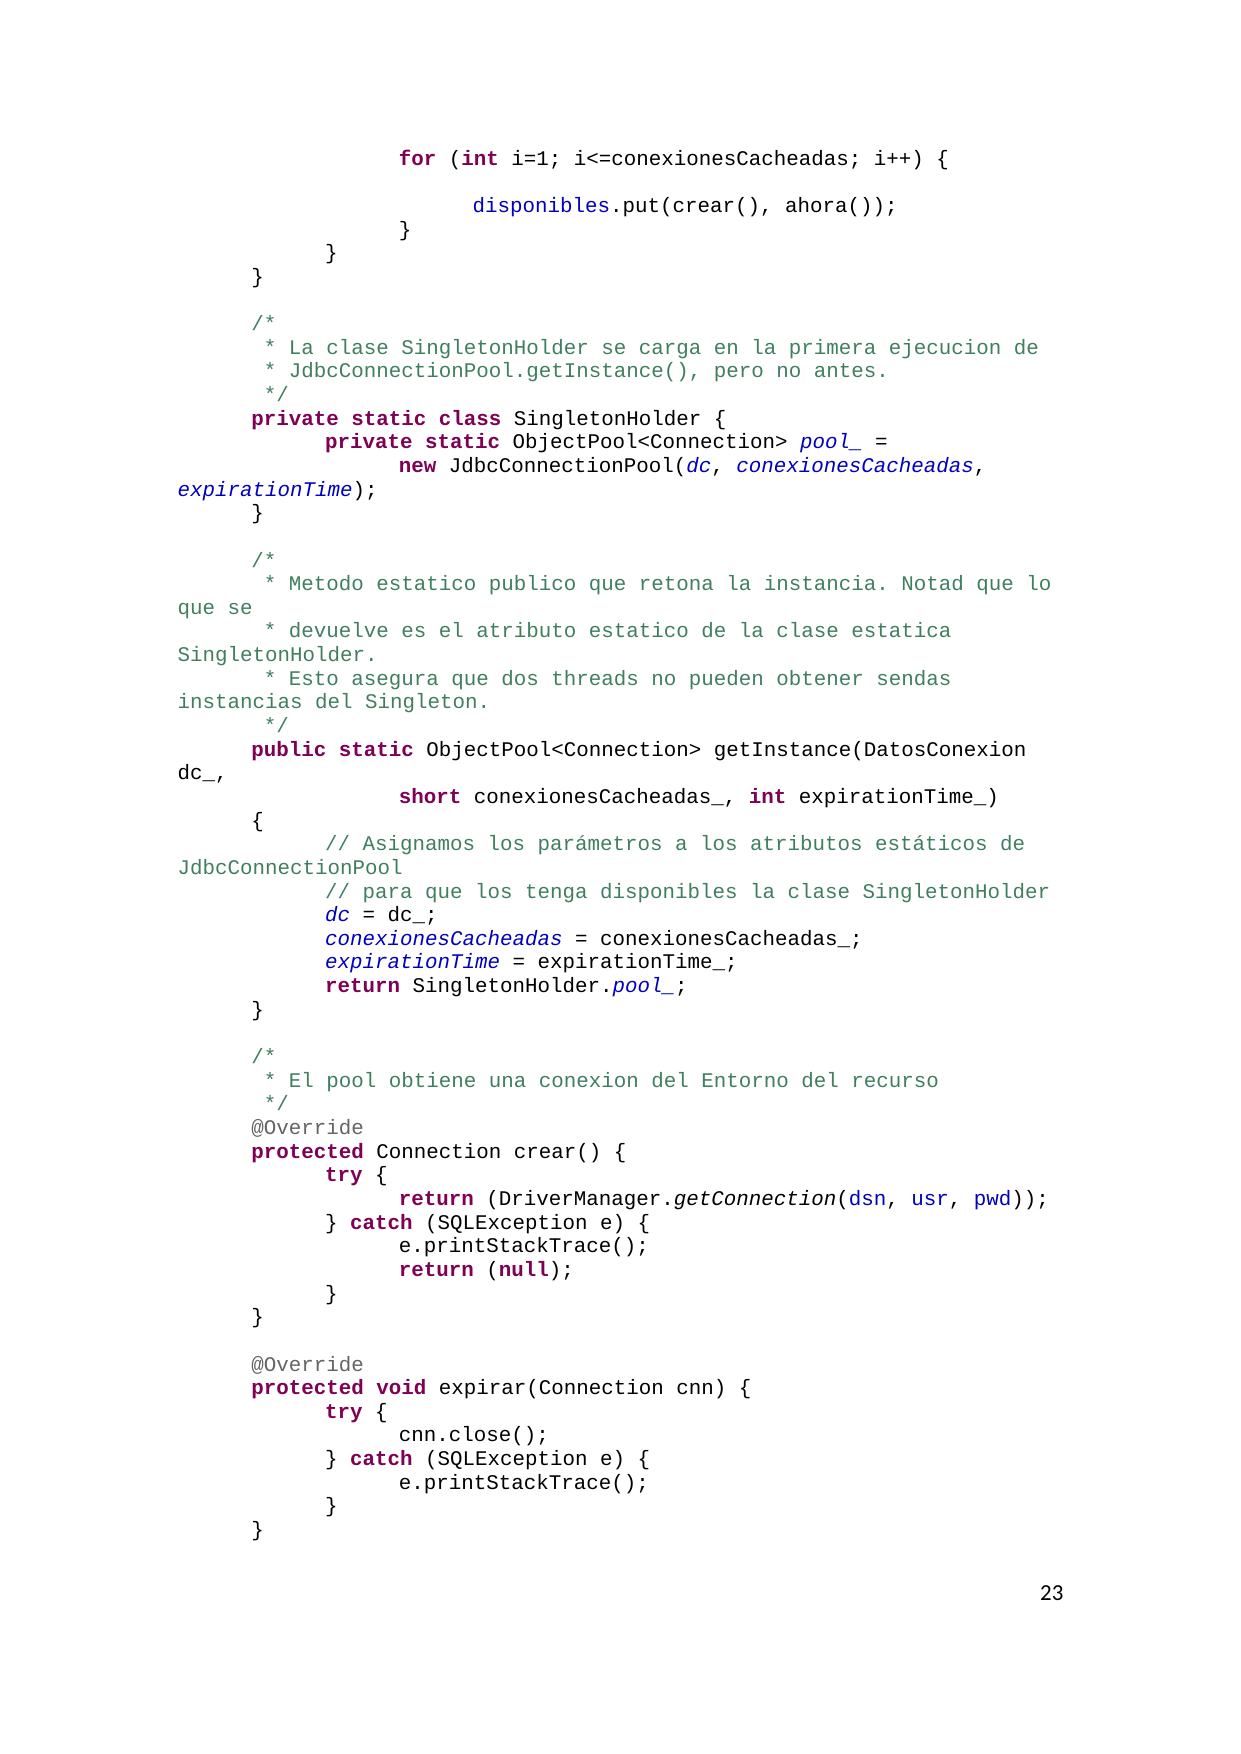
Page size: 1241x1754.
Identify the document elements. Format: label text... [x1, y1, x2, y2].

text } [177, 1495, 1063, 1519]
text private static ObjectPool<Connection> pool_ = [177, 431, 1063, 455]
text new JdbcConnectionPool(dc, conexionesCacheadas, expirationTime); [177, 455, 1063, 502]
text try { [177, 1401, 1063, 1424]
text /* [177, 1046, 1063, 1070]
text */ [177, 384, 1063, 408]
text } catch (SQLException e) { [177, 1212, 1063, 1235]
text } [177, 502, 1063, 526]
text conexionesCacheadas = conexionesCacheadas_; [177, 928, 1063, 952]
text * Metodo estatico publico que retona la instancia. Notad que lo que se [177, 573, 1063, 621]
text cnn.close(); [177, 1424, 1063, 1448]
text /* [177, 313, 1063, 337]
text short conexionesCacheadas_, int expirationTime_) [177, 786, 1063, 810]
text return (DriverManager.getConnection(dsn, usr, pwd)); [177, 1188, 1063, 1212]
text // para que los tenga disponibles la clase SingletonHolder [177, 881, 1063, 904]
text private static class SingletonHolder { [177, 408, 1063, 431]
text * JdbcConnectionPool.getInstance(), pero no antes. [177, 360, 1063, 384]
text dc = dc_; [177, 904, 1063, 928]
text for (int i=1; i<=conexionesCacheadas; i++) { [177, 148, 1063, 195]
text protected Connection crear() { [177, 1141, 1063, 1164]
text } [177, 1283, 1063, 1306]
text try { [177, 1164, 1063, 1188]
text @Override [177, 1353, 1063, 1377]
text } catch (SQLException e) { [177, 1448, 1063, 1472]
text expirationTime = expirationTime_; [177, 952, 1063, 975]
text e.printStackTrace(); [177, 1235, 1063, 1259]
text public static ObjectPool<Connection> getInstance(DatosConexion dc_, [177, 739, 1063, 786]
text } [177, 1306, 1063, 1330]
text */ [177, 1093, 1063, 1117]
text return (null); [177, 1259, 1063, 1283]
text protected void expirar(Connection cnn) { [177, 1377, 1063, 1401]
text } [177, 266, 1063, 289]
text return SingletonHolder.pool_; [177, 975, 1063, 999]
text } [177, 218, 1063, 242]
text } [177, 242, 1063, 266]
text * El pool obtiene una conexion del Entorno del recurso [177, 1070, 1063, 1093]
text } [177, 1519, 1063, 1543]
text /* [177, 549, 1063, 573]
text } [177, 999, 1063, 1022]
text { [177, 810, 1063, 833]
text */ [177, 715, 1063, 739]
text // Asignamos los parámetros a los atributos estáticos de JdbcConnectionPool [177, 833, 1063, 881]
text * devuelve es el atributo estatico de la clase estatica SingletonHolder. [177, 621, 1063, 668]
text disponibles.put(crear(), ahora()); [177, 195, 1063, 218]
text e.printStackTrace(); [177, 1472, 1063, 1495]
text * La clase SingletonHolder se carga en la primera ejecucion de [177, 337, 1063, 360]
text @Override [177, 1117, 1063, 1141]
text * Esto asegura que dos threads no pueden obtener sendas instancias del Singleton. [177, 668, 1063, 715]
